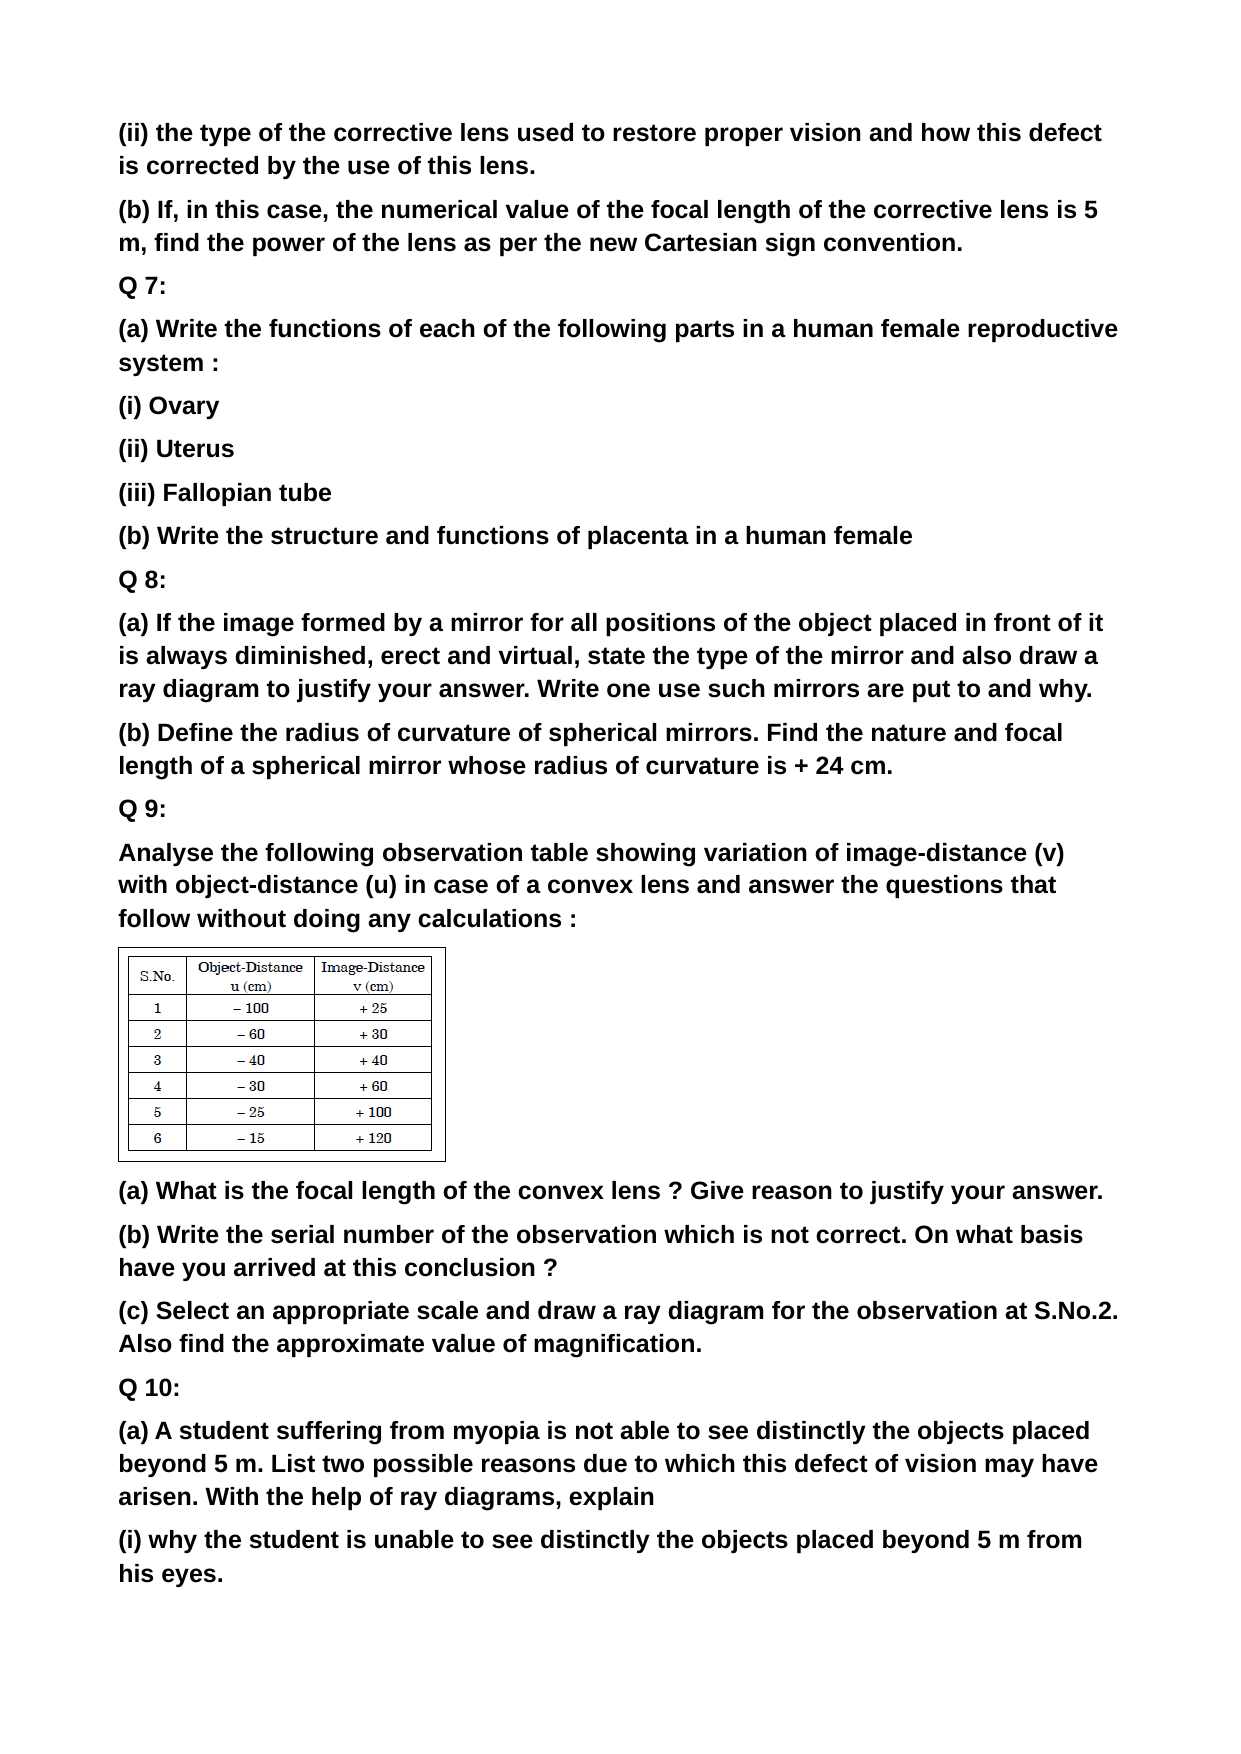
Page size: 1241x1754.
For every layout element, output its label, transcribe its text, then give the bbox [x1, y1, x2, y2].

text (a) What is the focal length of the convex lens ? Give reason to justify your answer. [118, 1176, 1122, 1205]
text (i) why the student is unable to see distinctly the objects placed beyond 5 m from his eyes. [118, 1526, 1122, 1587]
text Q 10: [118, 1373, 1122, 1401]
text (iii) Fallopian tube [118, 478, 1122, 507]
text Q 9: [118, 794, 1122, 823]
text Analyse the following observation table showing variation of image-distance (v) with object-distance (u) in case of a convex lens and answer the questions that follow without doing any calculations : [118, 837, 1122, 932]
text Q 8: [118, 565, 1122, 593]
text Q 7: [118, 271, 1122, 300]
text (c) Select an appropriate scale and draw a ray diagram for the observation at S.No.2. Also find the approximate value of magnification. [118, 1296, 1122, 1358]
text (i) Ovary [118, 391, 1122, 420]
text (a) Write the functions of each of the following parts in a human female reproductive system : [118, 314, 1122, 376]
text (b) Define the radius of curvature of spherical mirrors. Find the nature and focal length of a spherical mirror whose radius of curvature is + 24 cm. [118, 718, 1122, 779]
text (ii) the type of the corrective lens used to restore proper vision and how this defect is corrected by the use of this lens. [118, 118, 1122, 180]
picture [123, 952, 440, 1157]
text (a) If the image formed by a mirror for all positions of the object placed in front of it is always diminished, erect and virtual, state the type of the mirror and also draw a ray diagram to justify your answer. Write one use such mirrors are put to and why. [118, 608, 1122, 703]
text (b) Write the serial number of the observation which is not correct. On what basis have you arrived at this conclusion ? [118, 1220, 1122, 1281]
text (ii) Uterus [118, 434, 1122, 463]
text (b) Write the structure and functions of placenta in a human female [118, 521, 1122, 550]
text (a) A student suffering from myopia is not able to see distinctly the objects placed beyond 5 m. List two possible reasons due to which this defect of vision may have arisen. With the help of ray diagrams, explain [118, 1416, 1122, 1511]
text (b) If, in this case, the numerical value of the focal length of the corrective lens is 5 m, find the power of the lens as per the new Cartesian sign convention. [118, 194, 1122, 256]
